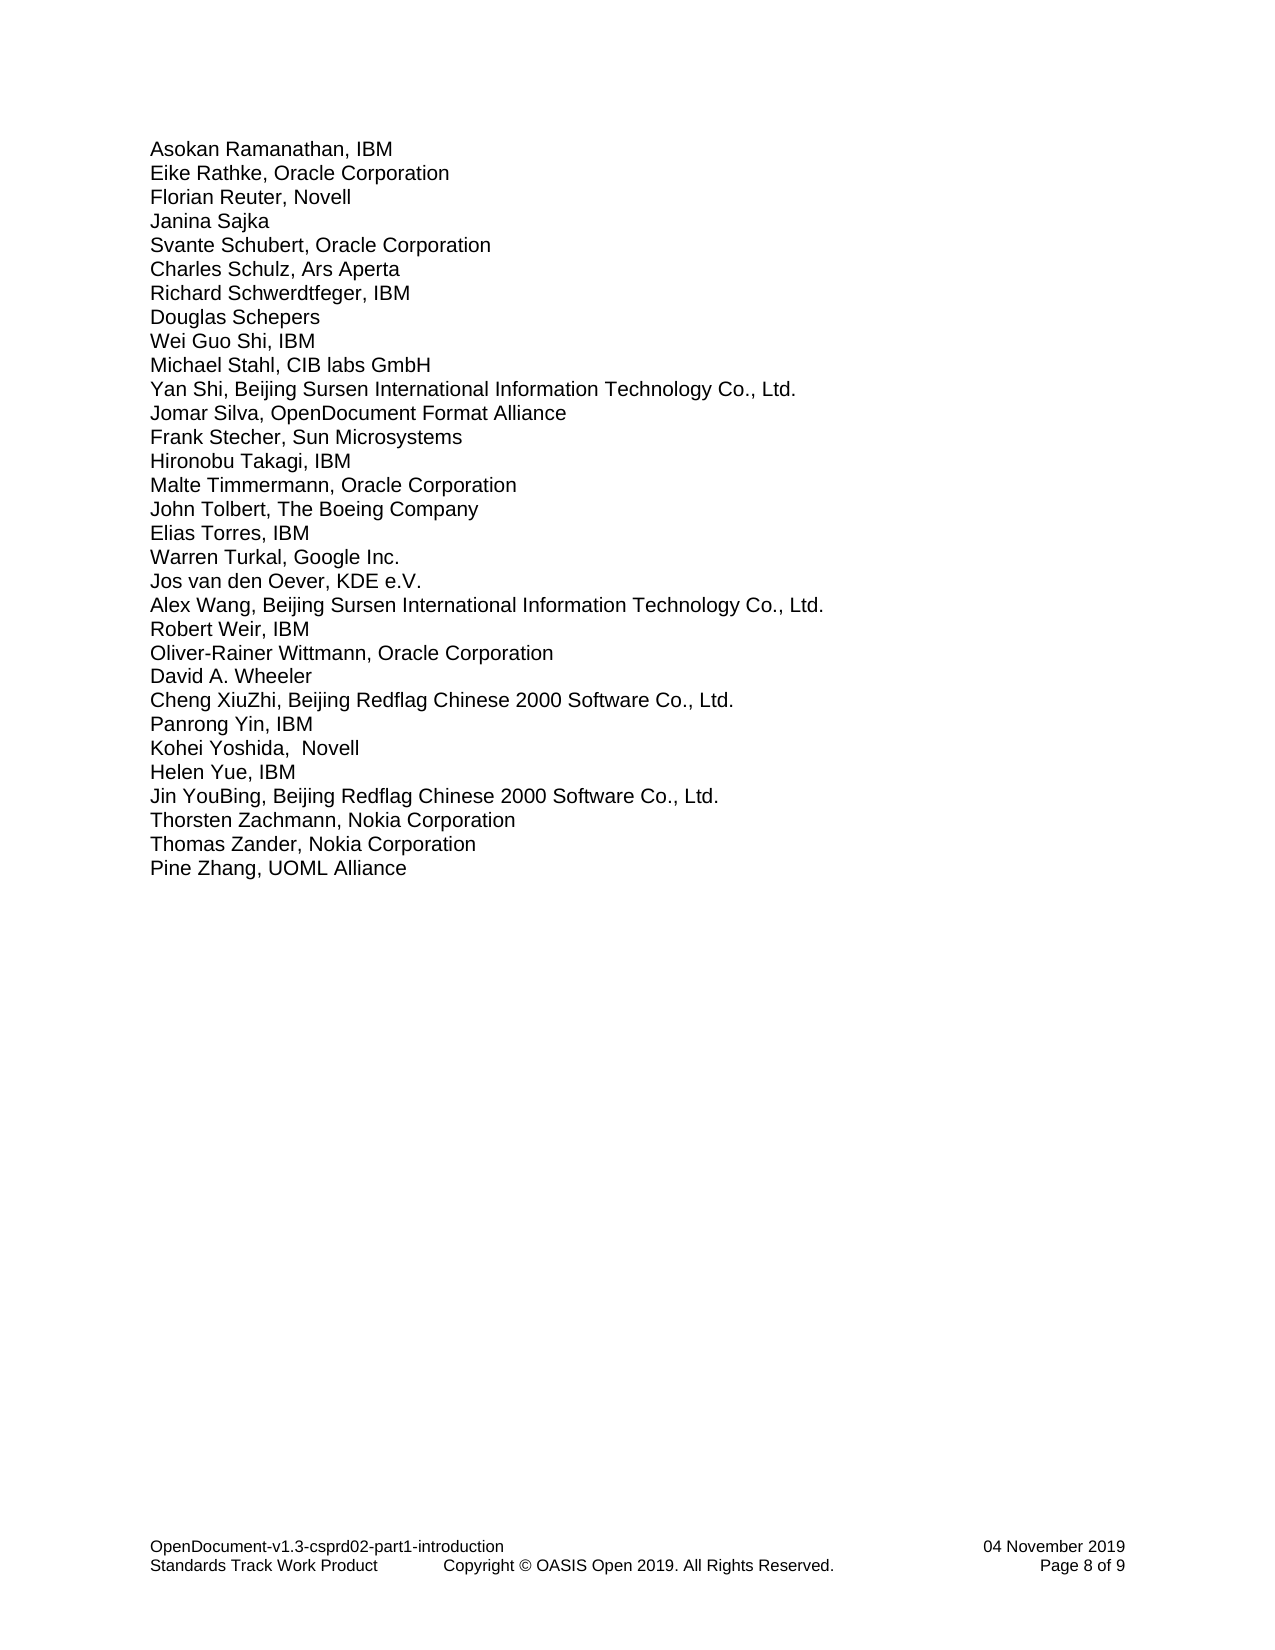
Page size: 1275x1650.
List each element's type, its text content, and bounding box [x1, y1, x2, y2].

text Kohei Yoshida, Novell [150, 736, 1125, 760]
text Yan Shi, Beijing Sursen International Information Technology Co., Ltd. [150, 377, 1125, 401]
text Florian Reuter, Novell [150, 185, 1125, 209]
text Oliver-Rainer Wittmann, Oracle Corporation [150, 640, 1125, 664]
text Robert Weir, IBM [150, 616, 1125, 640]
text Jin YouBing, Beijing Redflag Chinese 2000 Software Co., Ltd. [150, 784, 1125, 808]
text Wei Guo Shi, IBM [150, 329, 1125, 353]
text Frank Stecher, Sun Microsystems [150, 425, 1125, 449]
text Jos van den Oever, KDE e.V. [150, 568, 1125, 592]
text Michael Stahl, CIB labs GmbH [150, 353, 1125, 377]
text John Tolbert, The Boeing Company [150, 497, 1125, 521]
text Eike Rathke, Oracle Corporation [150, 161, 1125, 185]
text Asokan Ramanathan, IBM [150, 137, 1125, 161]
text Thomas Zander, Nokia Corporation [150, 832, 1125, 856]
text Charles Schulz, Ars Aperta [150, 257, 1125, 281]
text Thorsten Zachmann, Nokia Corporation [150, 808, 1125, 832]
text Jomar Silva, OpenDocument Format Alliance [150, 401, 1125, 425]
text Hironobu Takagi, IBM [150, 449, 1125, 473]
text David A. Wheeler [150, 664, 1125, 688]
text Elias Torres, IBM [150, 521, 1125, 544]
text Helen Yue, IBM [150, 760, 1125, 784]
text Richard Schwerdtfeger, IBM [150, 281, 1125, 305]
text Cheng XiuZhi, Beijing Redflag Chinese 2000 Software Co., Ltd. [150, 688, 1125, 712]
text Janina Sajka [150, 209, 1125, 233]
text Pine Zhang, UOML Alliance [150, 856, 1125, 880]
text Douglas Schepers [150, 305, 1125, 329]
text Panrong Yin, IBM [150, 712, 1125, 736]
text Malte Timmermann, Oracle Corporation [150, 473, 1125, 497]
text Svante Schubert, Oracle Corporation [150, 233, 1125, 257]
text Warren Turkal, Google Inc. [150, 544, 1125, 568]
text Alex Wang, Beijing Sursen International Information Technology Co., Ltd. [150, 592, 1125, 616]
